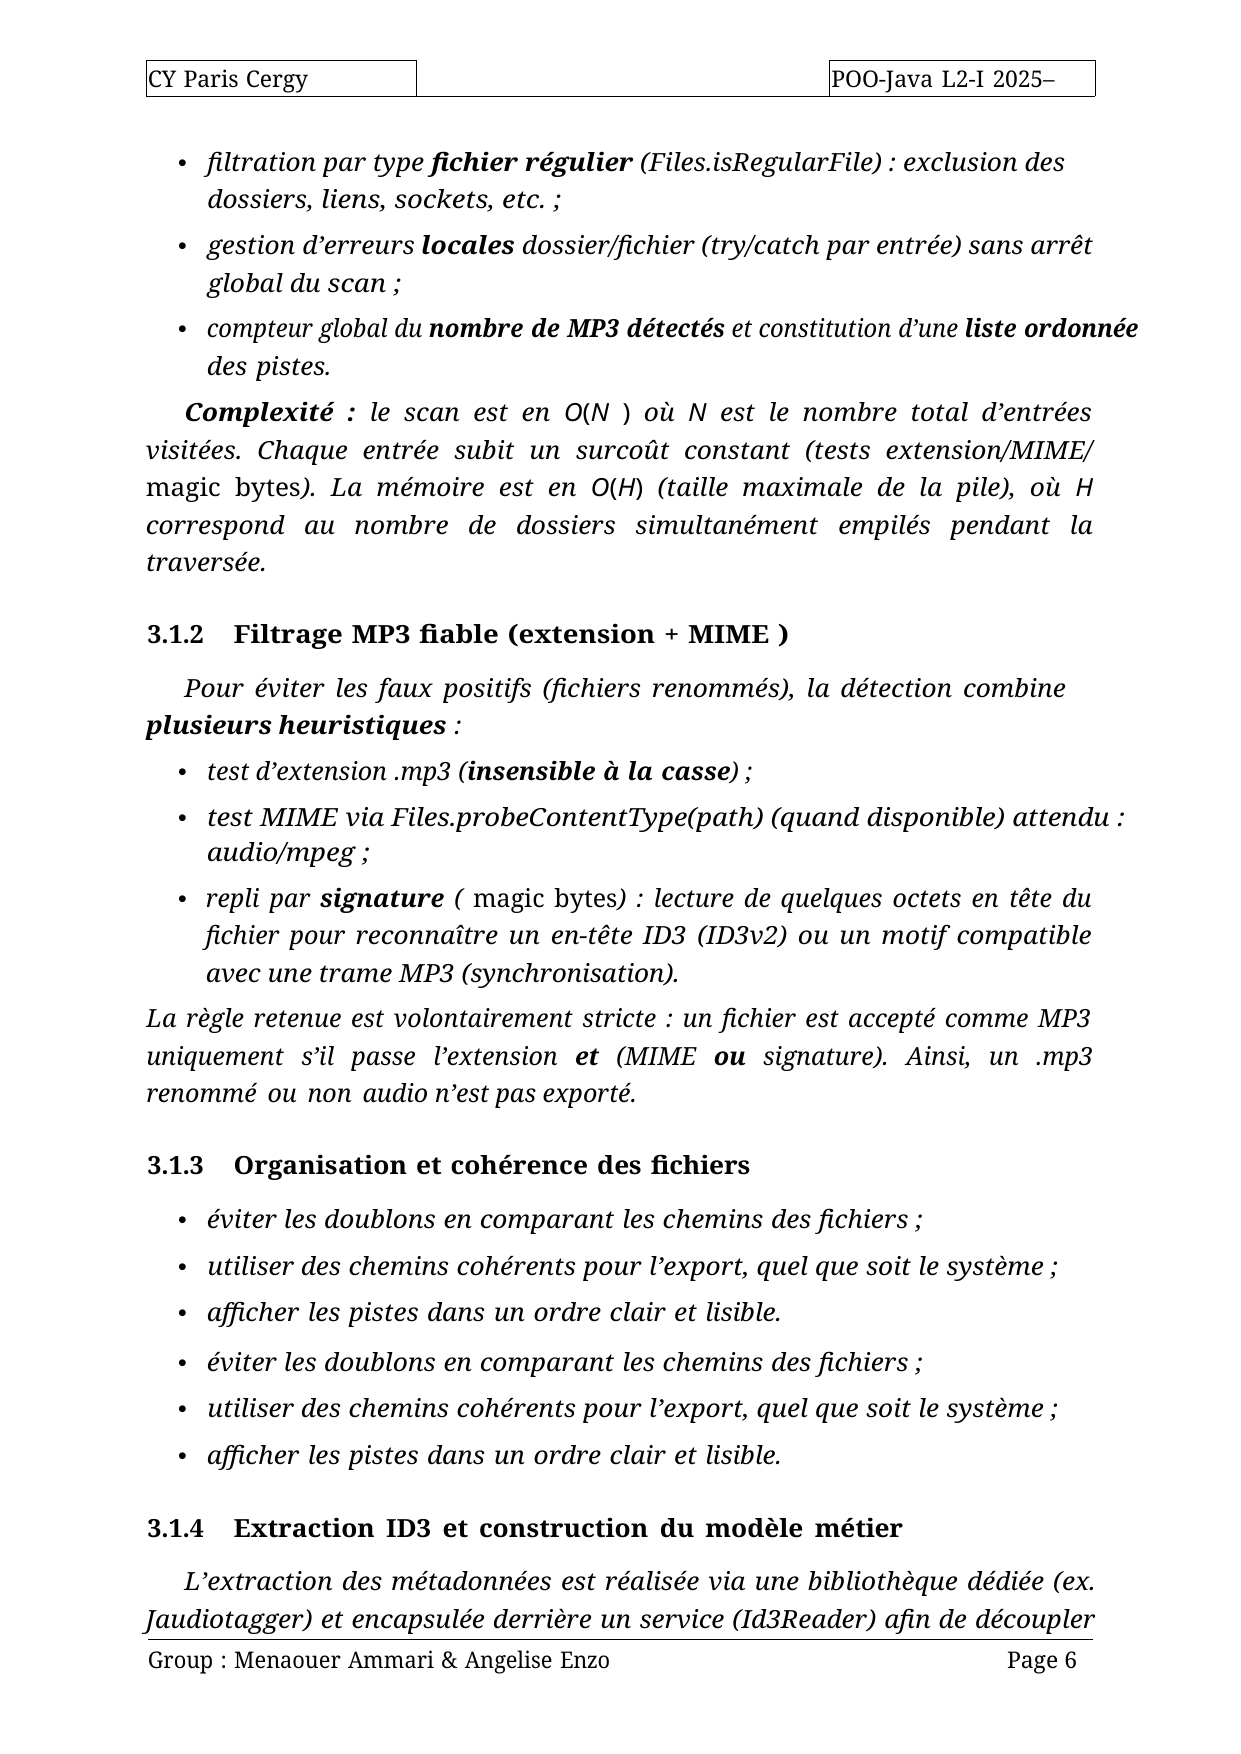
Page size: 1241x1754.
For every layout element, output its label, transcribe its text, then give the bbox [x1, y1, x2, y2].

list repli par signature ( magic bytes) : lecture de quelques octets en tête du fichier pour reconnaître un en-tête ID3 (ID3v2) ou un motif compatible avec une trame MP3 (synchronisation). [178, 880, 1092, 989]
list éviter les doublons en comparant les chemins des fichiers ; [178, 1202, 1180, 1236]
list éviter les doublons en comparant les chemins des fichiers ; [178, 1345, 1180, 1379]
text des pistes. [207, 349, 1180, 383]
list filtration par type fichier régulier (Files.isRegularFile) : exclusion des dossiers, liens, sockets, etc. ; [178, 145, 1096, 216]
list compteur global du nombre de MP3 détectés et constitution d’une liste ordonnée [178, 311, 1180, 345]
list utiliser des chemins cohérents pour l’export, quel que soit le système ; [178, 1248, 1180, 1282]
subtitle Extraction ID3 et construction du modèle métier [147, 1510, 1180, 1544]
text La règle retenue est volontairement stricte : un fichier est accepté comme MP3 uniquement s’il passe l’extension et (MIME ou signature). Ainsi, un .mp3 renommé ou non audio n’est pas exporté. [146, 1001, 1093, 1110]
text Complexité : le scan est en O(N ) où N est le nombre total d’entrées visitées. Chaque entrée subit un surcoût constant (tests extension/MIME/ magic bytes). La mémoire est en O(H) (taille maximale de la pile), où H correspond au nombre de dossiers simultanément empilés pendant la traversée. [146, 395, 1093, 579]
list gestion d’erreurs locales dossier/fichier (try/catch par entrée) sans arrêt global du scan ; [178, 228, 1093, 299]
list test MIME via Files.probeContentType(path) (quand disponible) attendu : audio/mpeg ; [178, 800, 1180, 868]
list afficher les pistes dans un ordre clair et lisible. [178, 1294, 1180, 1328]
list test d’extension .mp3 (insensible à la casse) ; [178, 754, 1180, 788]
text Pour éviter les faux positifs (fichiers renommés), la détection combine plusieurs heuristiques : [146, 671, 1180, 742]
text L’extraction des métadonnées est réalisée via une bibliothèque dédiée (ex. Jaudiotagger) et encapsulée derrière un service (Id3Reader) afin de découpler [146, 1564, 1096, 1636]
subtitle Filtrage MP3 fiable (extension + MIME ) [147, 617, 1180, 651]
list utiliser des chemins cohérents pour l’export, quel que soit le système ; [178, 1391, 1180, 1425]
list afficher les pistes dans un ordre clair et lisible. [178, 1437, 1180, 1471]
subtitle Organisation et cohérence des fichiers [147, 1148, 1180, 1182]
